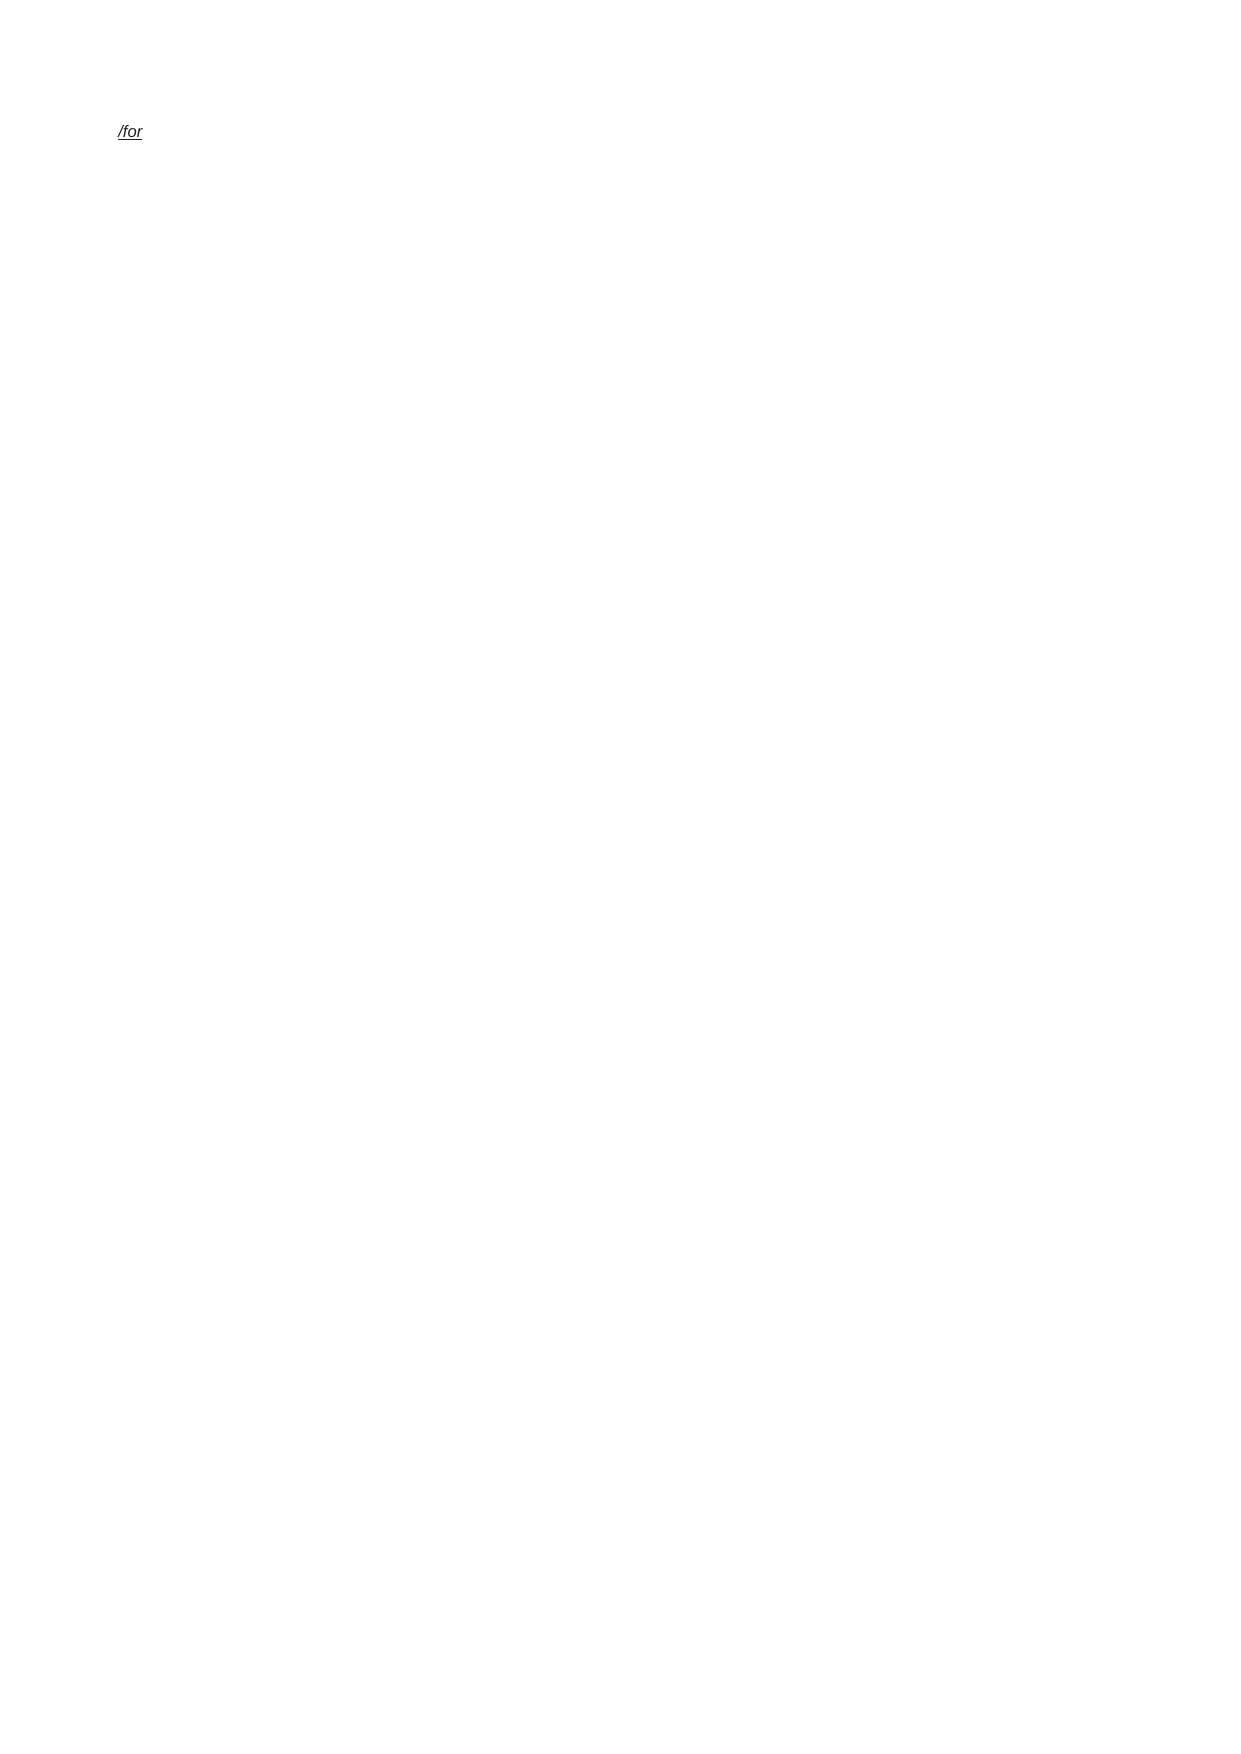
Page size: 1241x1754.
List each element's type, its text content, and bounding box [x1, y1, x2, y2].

text /for [118, 122, 1102, 141]
